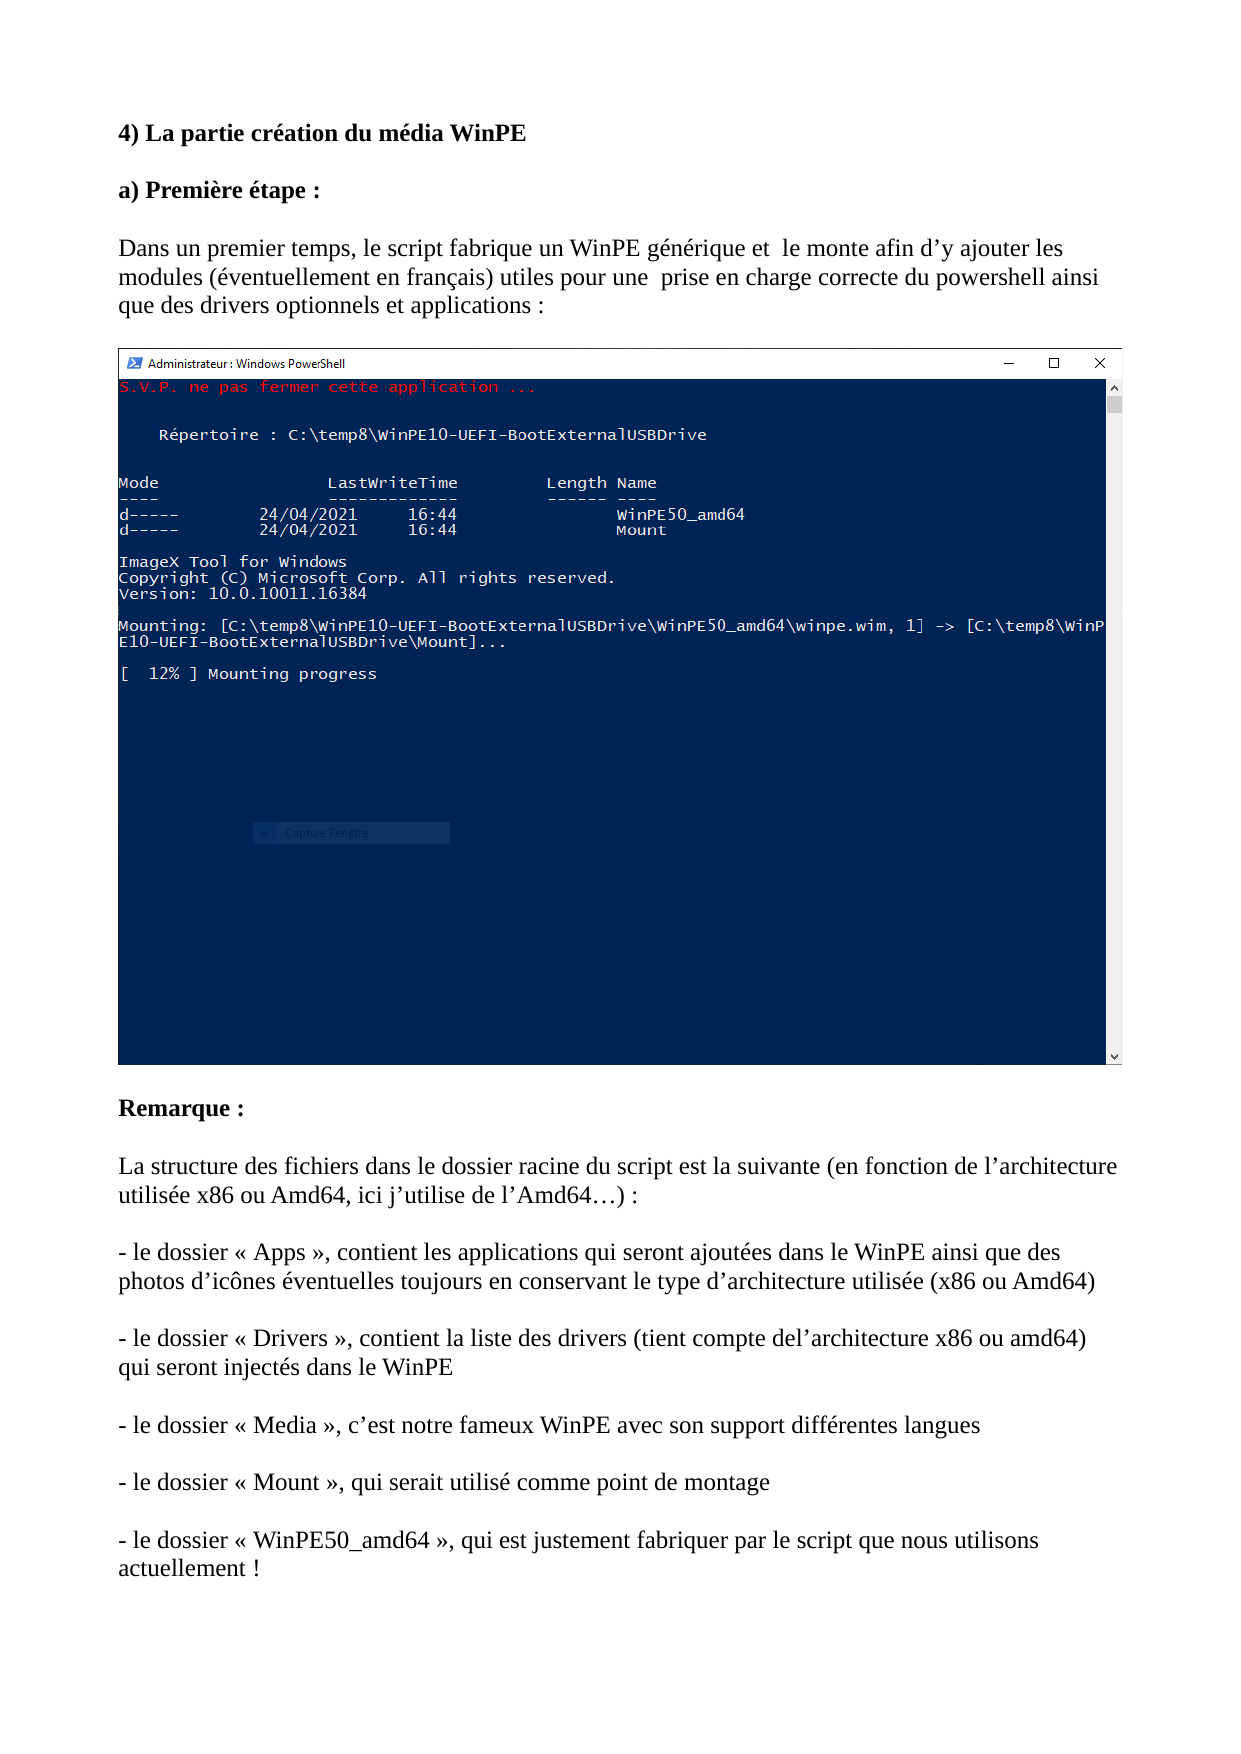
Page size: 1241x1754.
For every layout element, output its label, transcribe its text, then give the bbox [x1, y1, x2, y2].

text Remarque : [118, 1093, 1122, 1122]
text La structure des fichiers dans le dossier racine du script est la suivante (en fonction de l’architecture utilisée x86 ou Amd64, ici j’utilise de l’Amd64…) : [118, 1151, 1122, 1208]
text 4) La partie création du média WinPE [118, 118, 1122, 147]
picture [118, 348, 1123, 1065]
text a) Première étape : [118, 176, 1122, 204]
text - le dossier « Media », c’est notre fameux WinPE avec son support différentes langues [118, 1410, 1122, 1438]
text - le dossier « Mount », qui serait utilisé comme point de montage [118, 1467, 1122, 1496]
text - le dossier « Drivers », contient la liste des drivers (tient compte del’architecture x86 ou amd64) qui seront injectés dans le WinPE [118, 1323, 1122, 1381]
text - le dossier « WinPE50_amd64 », qui est justement fabriquer par le script que nous utilisons actuellement ! [118, 1525, 1122, 1582]
text Dans un premier temps, le script fabrique un WinPE générique et le monte afin d’y ajouter les modules (éventuellement en français) utiles pour une prise en charge correcte du powershell ainsi que des drivers optionnels et applications : [118, 233, 1122, 319]
text - le dossier « Apps », contient les applications qui seront ajoutées dans le WinPE ainsi que des photos d’icônes éventuelles toujours en conservant le type d’architecture utilisée (x86 ou Amd64) [118, 1237, 1122, 1295]
